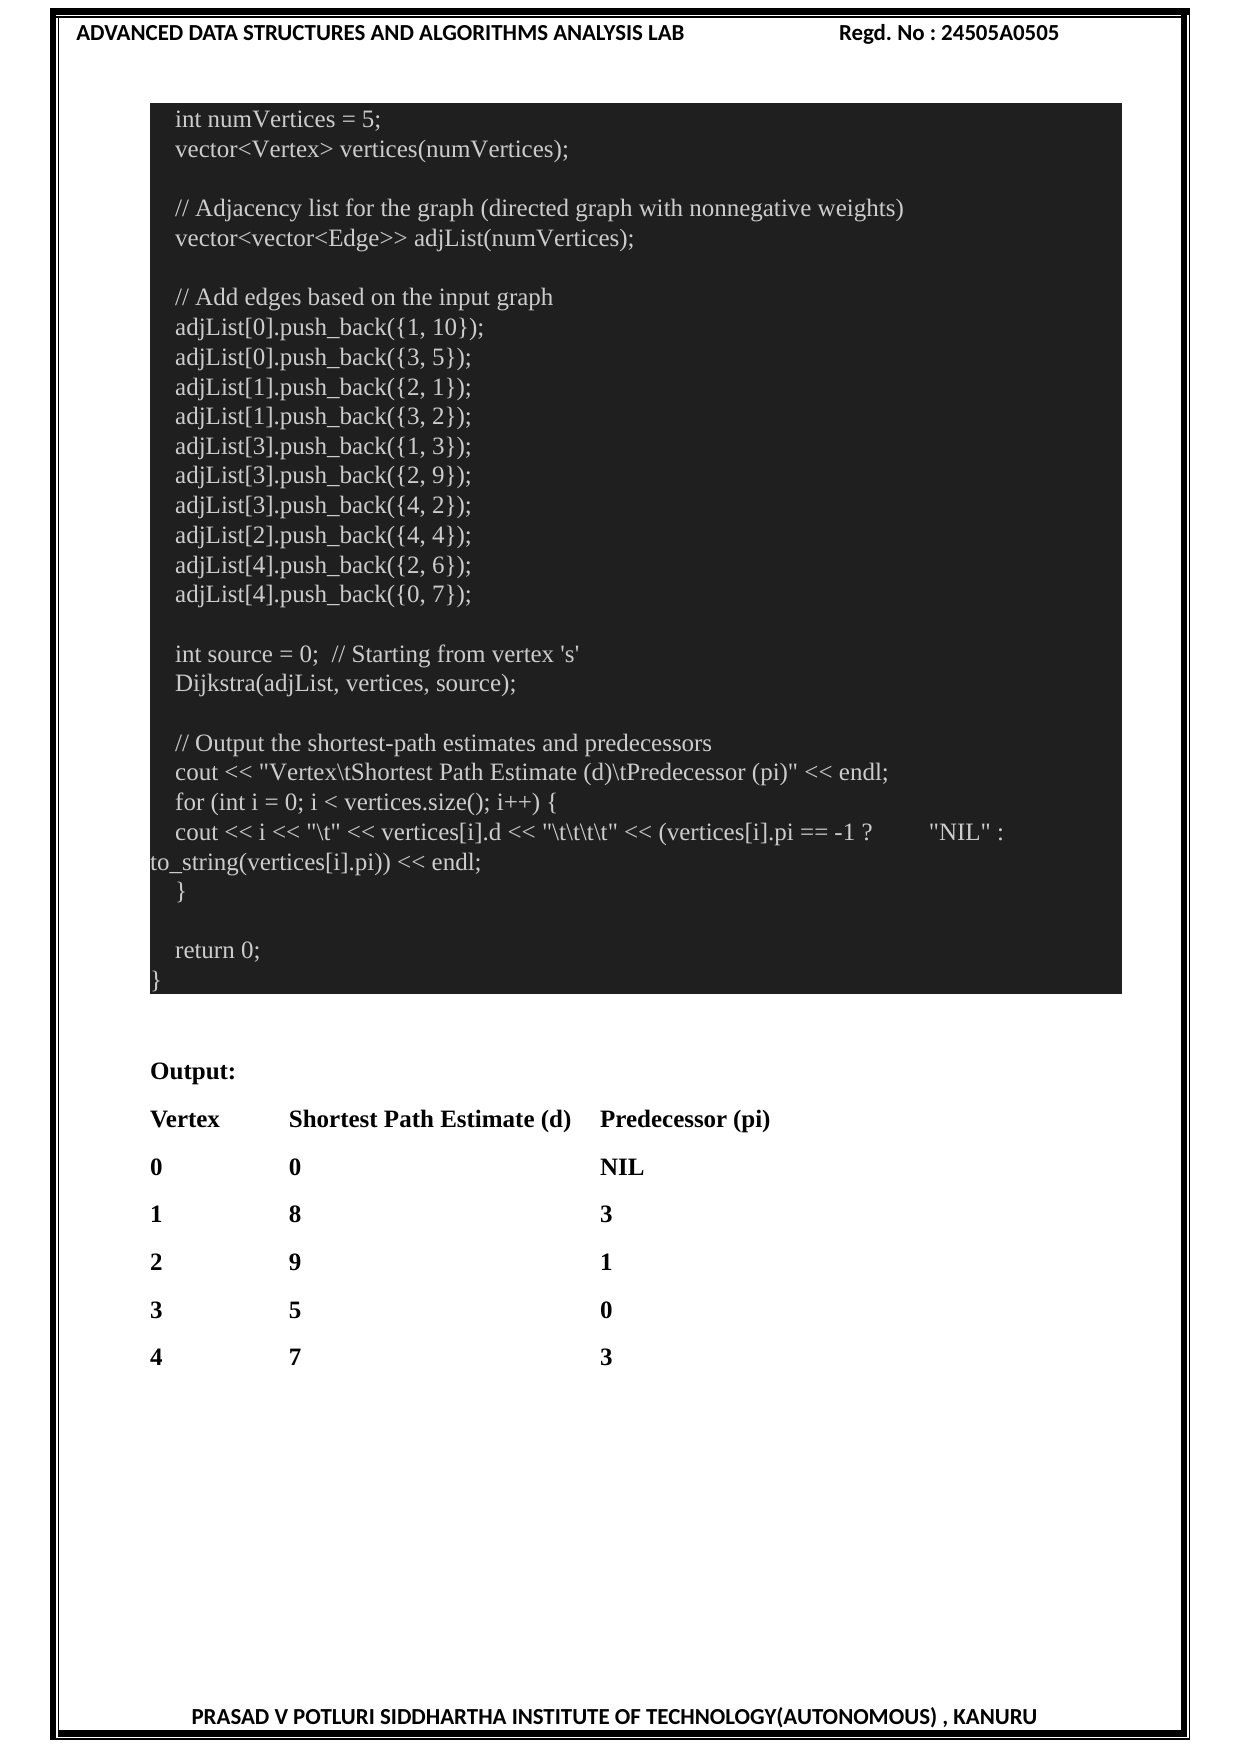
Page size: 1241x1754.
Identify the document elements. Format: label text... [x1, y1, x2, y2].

text adjList[3].push_back({1, 3}); [150, 430, 1122, 460]
text adjList[4].push_back({2, 6}); [150, 549, 1122, 578]
text 3 5 0 [150, 1295, 1122, 1323]
text adjList[3].push_back({2, 9}); [150, 460, 1122, 489]
text for (int i = 0; i < vertices.size(); i++) { [150, 786, 1122, 816]
text } [150, 875, 1122, 905]
text // Adjacency list for the graph (directed graph with nonnegative weights) [150, 192, 1122, 222]
text 4 7 3 [150, 1342, 1122, 1371]
text cout << i << "\t" << vertices[i].d << "\t\t\t\t" << (vertices[i].pi == -1 ? "NIL" : to_string(vertices[i].pi)) << endl; [150, 816, 1122, 875]
text adjList[3].push_back({4, 2}); [150, 489, 1122, 519]
text // Output the shortest-path estimates and predecessors [150, 727, 1122, 757]
text vector<vector<Edge>> adjList(numVertices); [150, 222, 1122, 252]
text int source = 0; // Starting from vertex 's' [150, 638, 1122, 667]
text vector<Vertex> vertices(numVertices); [150, 133, 1122, 163]
text Output: [150, 1056, 1122, 1085]
text adjList[1].push_back({2, 1}); [150, 371, 1122, 400]
text 0 0 NIL [150, 1152, 1122, 1180]
text adjList[2].push_back({4, 4}); [150, 519, 1122, 549]
text return 0; [150, 935, 1122, 964]
text Vertex Shortest Path Estimate (d) Predecessor (pi) [150, 1104, 1122, 1133]
text adjList[0].push_back({3, 5}); [150, 341, 1122, 371]
text // Add edges based on the input graph [150, 282, 1122, 311]
text adjList[4].push_back({0, 7}); [150, 578, 1122, 608]
text adjList[1].push_back({3, 2}); [150, 400, 1122, 430]
text cout << "Vertex\tShortest Path Estimate (d)\tPredecessor (pi)" << endl; [150, 757, 1122, 786]
text } [150, 964, 1122, 994]
text adjList[0].push_back({1, 10}); [150, 311, 1122, 341]
text Dijkstra(adjList, vertices, source); [150, 667, 1122, 697]
text int numVertices = 5; [150, 103, 1122, 133]
text 1 8 3 [150, 1199, 1122, 1228]
text 2 9 1 [150, 1247, 1122, 1276]
